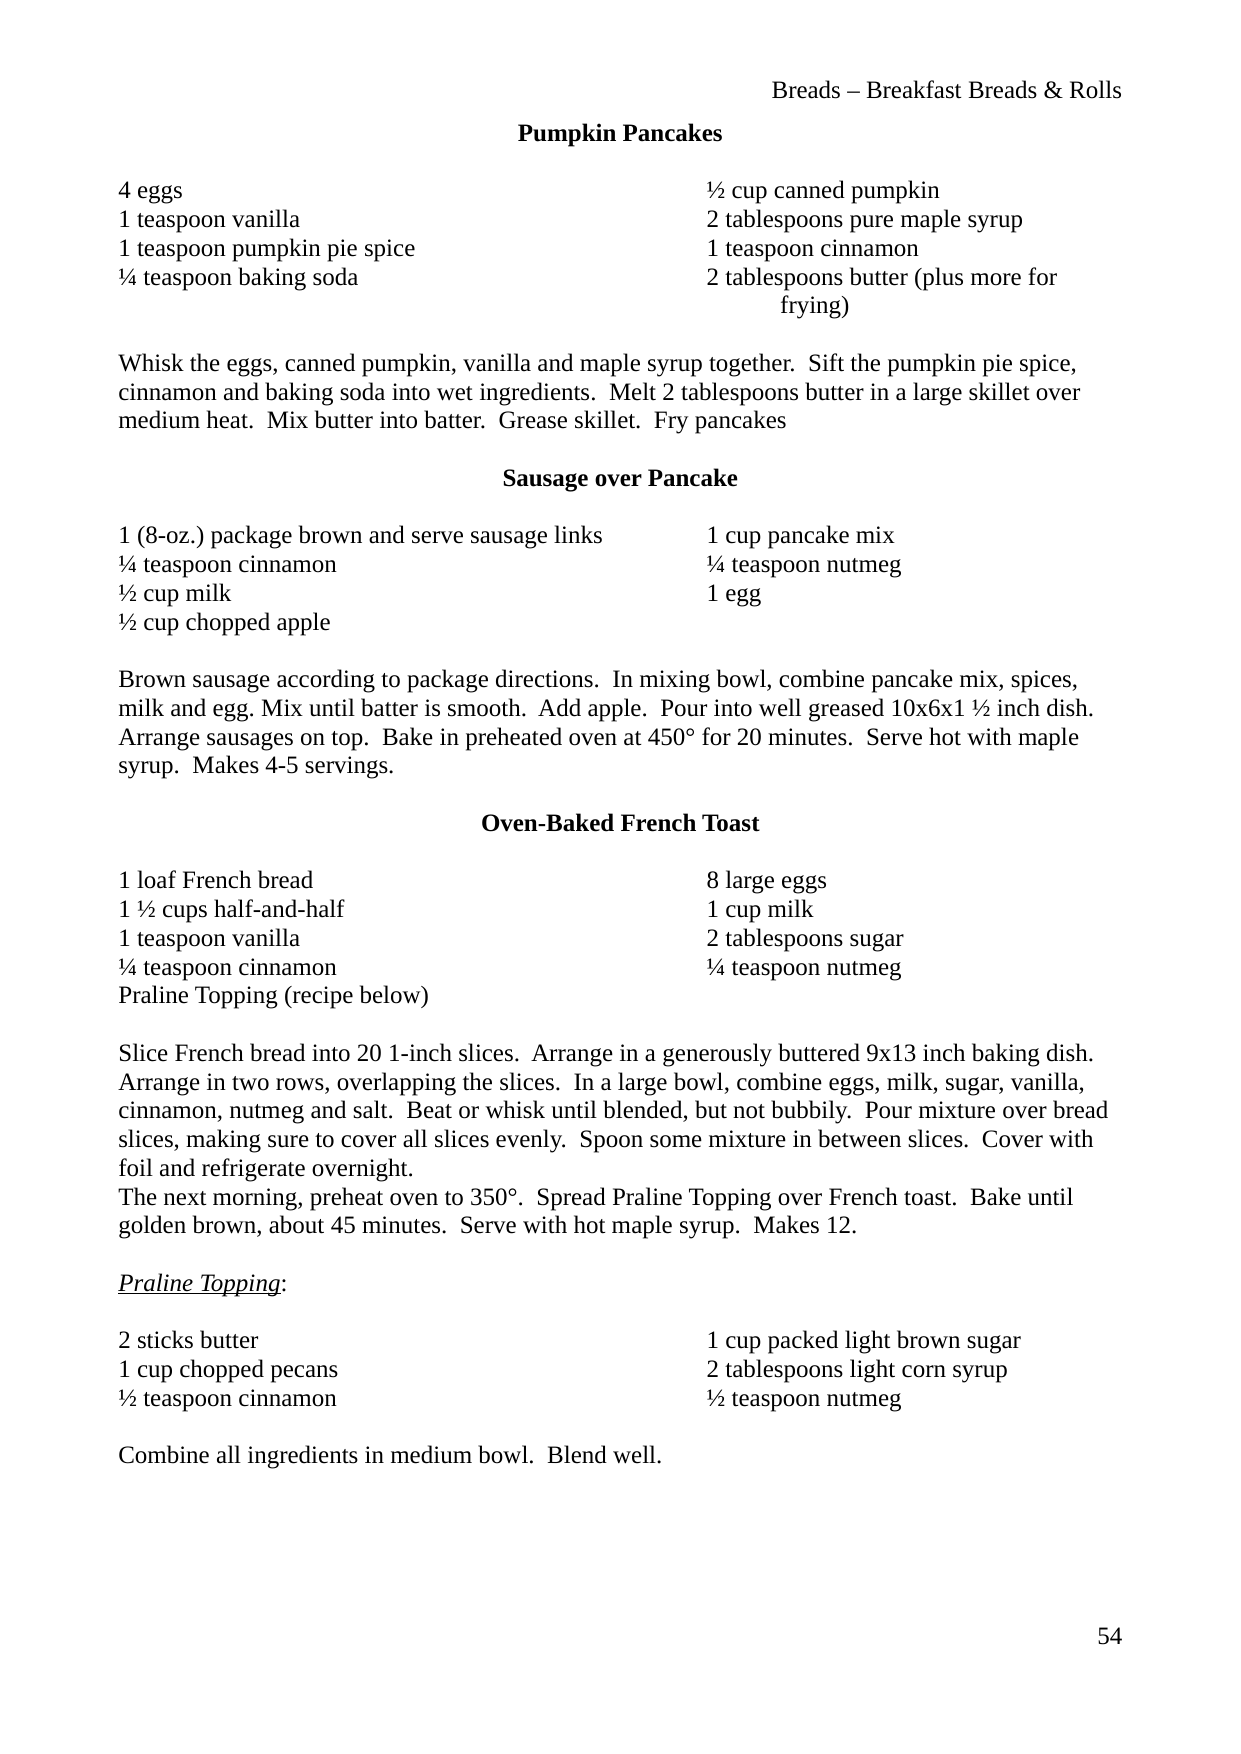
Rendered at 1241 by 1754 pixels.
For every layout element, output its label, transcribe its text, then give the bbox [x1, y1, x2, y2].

text Sausage over Pancake [118, 463, 1122, 492]
text The next morning, preheat oven to 350°. Spread Praline Topping over French toast. Bake until golden brown, about 45 minutes. Serve with hot maple syrup. Makes 12. [118, 1182, 1122, 1239]
text Slice French bread into 20 1-inch slices. Arrange in a generously buttered 9x13 inch baking dish. Arrange in two rows, overlapping the slices. In a large bowl, combine eggs, milk, sugar, vanilla, cinnamon, nutmeg and salt. Beat or whisk until blended, but not bubbily. Pour mixture over bread slices, making sure to cover all slices evenly. Spoon some mixture in between slices. Cover with foil and refrigerate overnight. [118, 1038, 1122, 1182]
text Oven-Baked French Toast [118, 808, 1122, 837]
text 4 eggs ½ cup canned pumpkin [118, 176, 1122, 204]
text ½ cup chopped apple [118, 607, 1122, 636]
text 1 teaspoon vanilla 2 tablespoons sugar [118, 923, 1122, 952]
text frying) [118, 291, 1122, 319]
text Combine all ingredients in medium bowl. Blend well. [118, 1441, 1122, 1469]
text 1 loaf French bread 8 large eggs [118, 866, 1122, 894]
text 1 cup chopped pecans 2 tablespoons light corn syrup [118, 1354, 1122, 1383]
text 1 (8-oz.) package brown and serve sausage links 1 cup pancake mix [118, 521, 1122, 549]
text Brown sausage according to package directions. In mixing bowl, combine pancake mix, spices, milk and egg. Mix until batter is smooth. Add apple. Pour into well greased 10x6x1 ½ inch dish. Arrange sausages on top. Bake in preheated oven at 450° for 20 minutes. Serve hot with maple syrup. Makes 4-5 servings. [118, 664, 1122, 779]
text 1 teaspoon pumpkin pie spice 1 teaspoon cinnamon [118, 233, 1122, 262]
text 1 teaspoon vanilla 2 tablespoons pure maple syrup [118, 204, 1122, 233]
text Pumpkin Pancakes [118, 118, 1122, 147]
text Praline Topping (recipe below) [118, 981, 1122, 1009]
text Praline Topping: [118, 1268, 1122, 1297]
text ½ teaspoon cinnamon ½ teaspoon nutmeg [118, 1383, 1122, 1412]
text ¼ teaspoon cinnamon ¼ teaspoon nutmeg [118, 952, 1122, 981]
text ¼ teaspoon baking soda 2 tablespoons butter (plus more for [118, 262, 1122, 291]
text ½ cup milk 1 egg [118, 578, 1122, 607]
text Whisk the eggs, canned pumpkin, vanilla and maple syrup together. Sift the pumpkin pie spice, cinnamon and baking soda into wet ingredients. Melt 2 tablespoons butter in a large skillet over medium heat. Mix butter into batter. Grease skillet. Fry pancakes [118, 348, 1122, 434]
text 2 sticks butter 1 cup packed light brown sugar [118, 1326, 1122, 1354]
text ¼ teaspoon cinnamon ¼ teaspoon nutmeg [118, 549, 1122, 578]
text 1 ½ cups half-and-half 1 cup milk [118, 894, 1122, 923]
